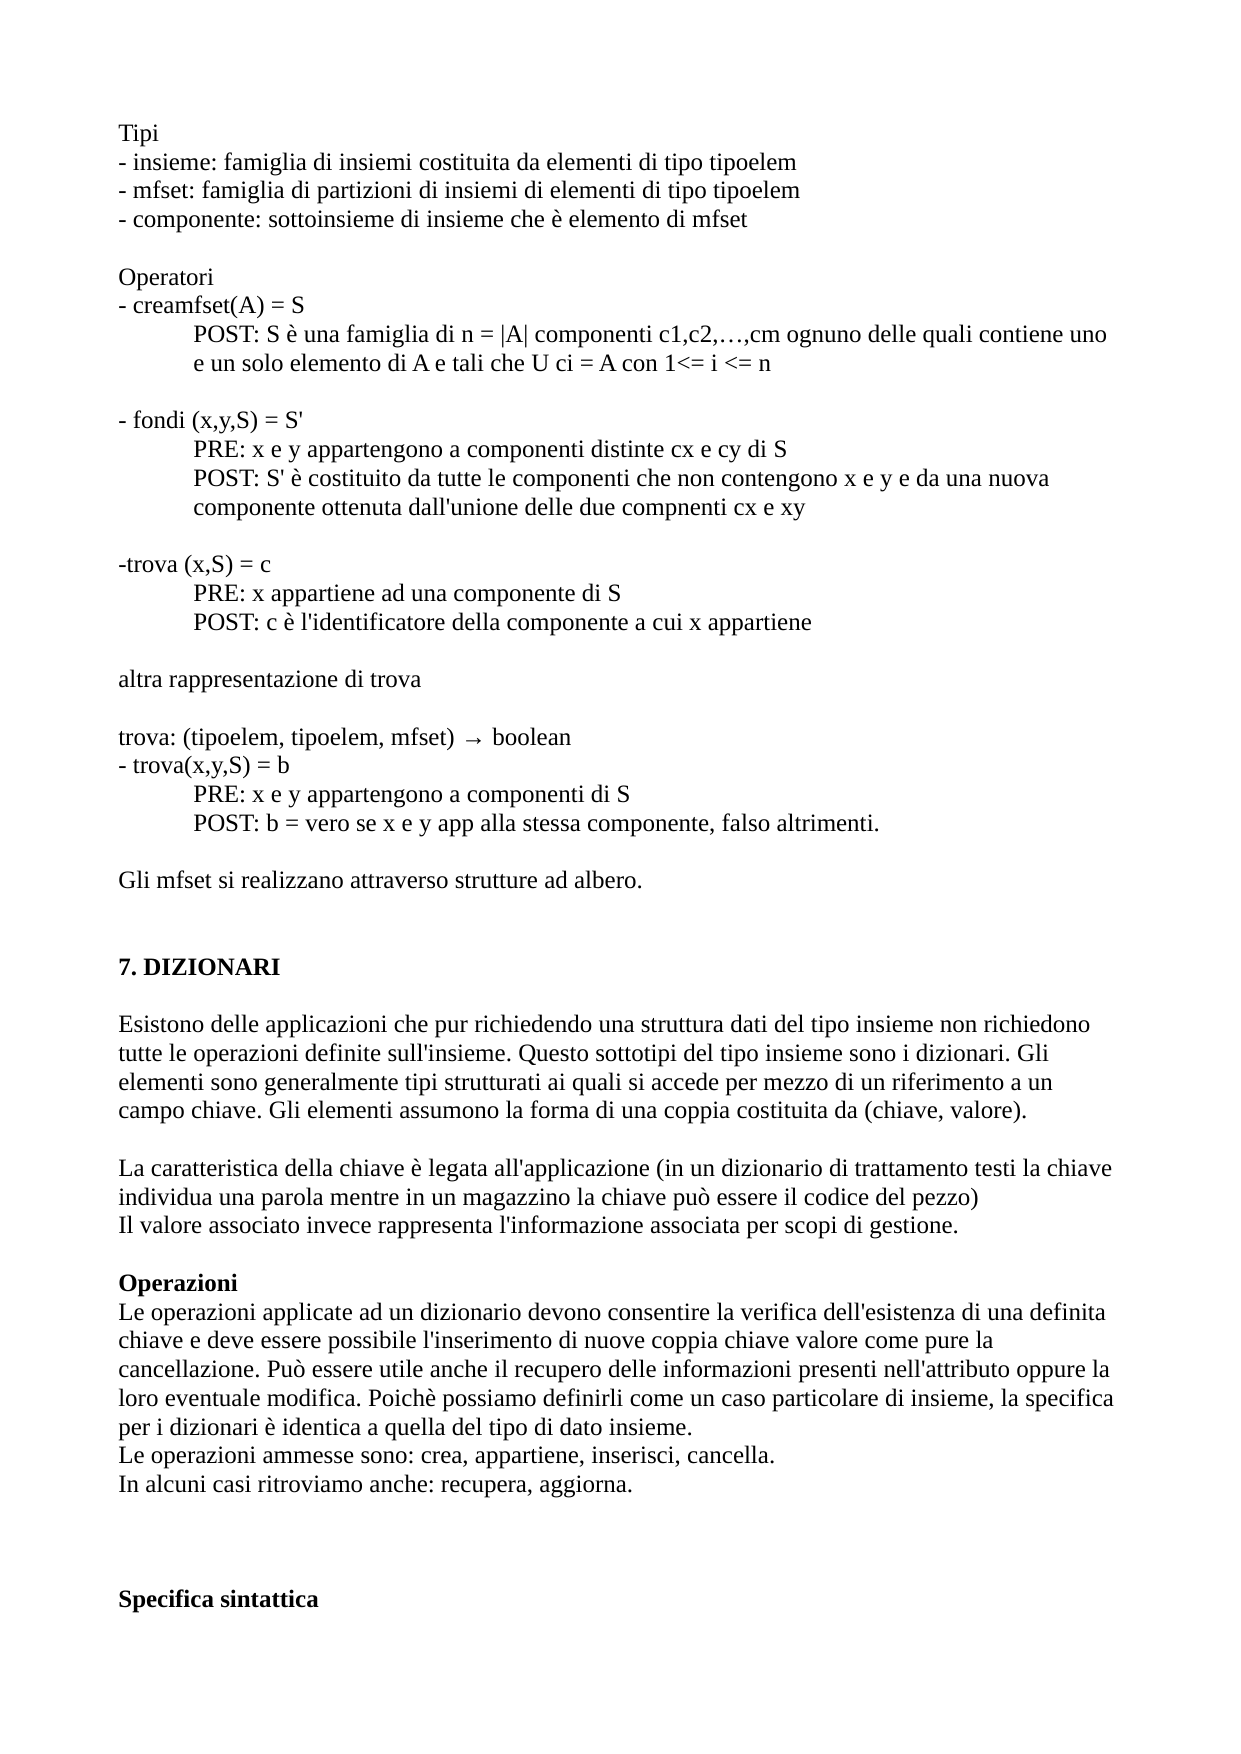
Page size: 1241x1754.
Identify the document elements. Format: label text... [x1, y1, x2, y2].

text PRE: x e y appartengono a componenti distinte cx e cy di S [118, 434, 1122, 463]
text POST: c è l'identificatore della componente a cui x appartiene [118, 607, 1122, 636]
text POST: S' è costituito da tutte le componenti che non contengono x e y e da una nuova componente ottenuta dall'unione delle due compnenti cx e xy [118, 463, 1122, 521]
text - insieme: famiglia di insiemi costituita da elementi di tipo tipoelem [118, 147, 1122, 176]
text 7. DIZIONARI [118, 952, 1122, 981]
text POST: b = vero se x e y app alla stessa componente, falso altrimenti. [118, 808, 1122, 837]
text - fondi (x,y,S) = S' [118, 406, 1122, 434]
text - mfset: famiglia di partizioni di insiemi di elementi di tipo tipoelem [118, 176, 1122, 204]
text - trova(x,y,S) = b [118, 751, 1122, 779]
text - creamfset(A) = S [118, 291, 1122, 319]
text -trova (x,S) = c [118, 549, 1122, 578]
text Tipi [118, 118, 1122, 147]
text PRE: x e y appartengono a componenti di S [118, 779, 1122, 808]
text trova: (tipoelem, tipoelem, mfset) → boolean [118, 722, 1122, 751]
text POST: S è una famiglia di n = |A| componenti c1,c2,…,cm ognuno delle quali contiene uno e un solo elemento di A e tali che U ci = A con 1<= i <= n [118, 319, 1122, 377]
text PRE: x appartiene ad una componente di S [118, 578, 1122, 607]
text La caratteristica della chiave è legata all'applicazione (in un dizionario di trattamento testi la chiave individua una parola mentre in un magazzino la chiave può essere il codice del pezzo) [118, 1153, 1122, 1211]
text Gli mfset si realizzano attraverso strutture ad albero. [118, 866, 1122, 894]
text In alcuni casi ritroviamo anche: recupera, aggiorna. [118, 1469, 1122, 1498]
text - componente: sottoinsieme di insieme che è elemento di mfset [118, 204, 1122, 233]
text Operatori [118, 262, 1122, 291]
text Specifica sintattica [118, 1584, 1122, 1613]
text altra rappresentazione di trova [118, 664, 1122, 693]
text Le operazioni ammesse sono: crea, appartiene, inserisci, cancella. [118, 1441, 1122, 1469]
text Le operazioni applicate ad un dizionario devono consentire la verifica dell'esistenza di una definita chiave e deve essere possibile l'inserimento di nuove coppia chiave valore come pure la cancellazione. Può essere utile anche il recupero delle informazioni presenti nell'attributo oppure la loro eventuale modifica. Poichè possiamo definirli come un caso particolare di insieme, la specifica per i dizionari è identica a quella del tipo di dato insieme. [118, 1297, 1122, 1441]
text Esistono delle applicazioni che pur richiedendo una struttura dati del tipo insieme non richiedono tutte le operazioni definite sull'insieme. Questo sottotipi del tipo insieme sono i dizionari. Gli elementi sono generalmente tipi strutturati ai quali si accede per mezzo di un riferimento a un campo chiave. Gli elementi assumono la forma di una coppia costituita da (chiave, valore). [118, 1009, 1122, 1124]
text Operazioni [118, 1268, 1122, 1297]
text Il valore associato invece rappresenta l'informazione associata per scopi di gestione. [118, 1211, 1122, 1239]
